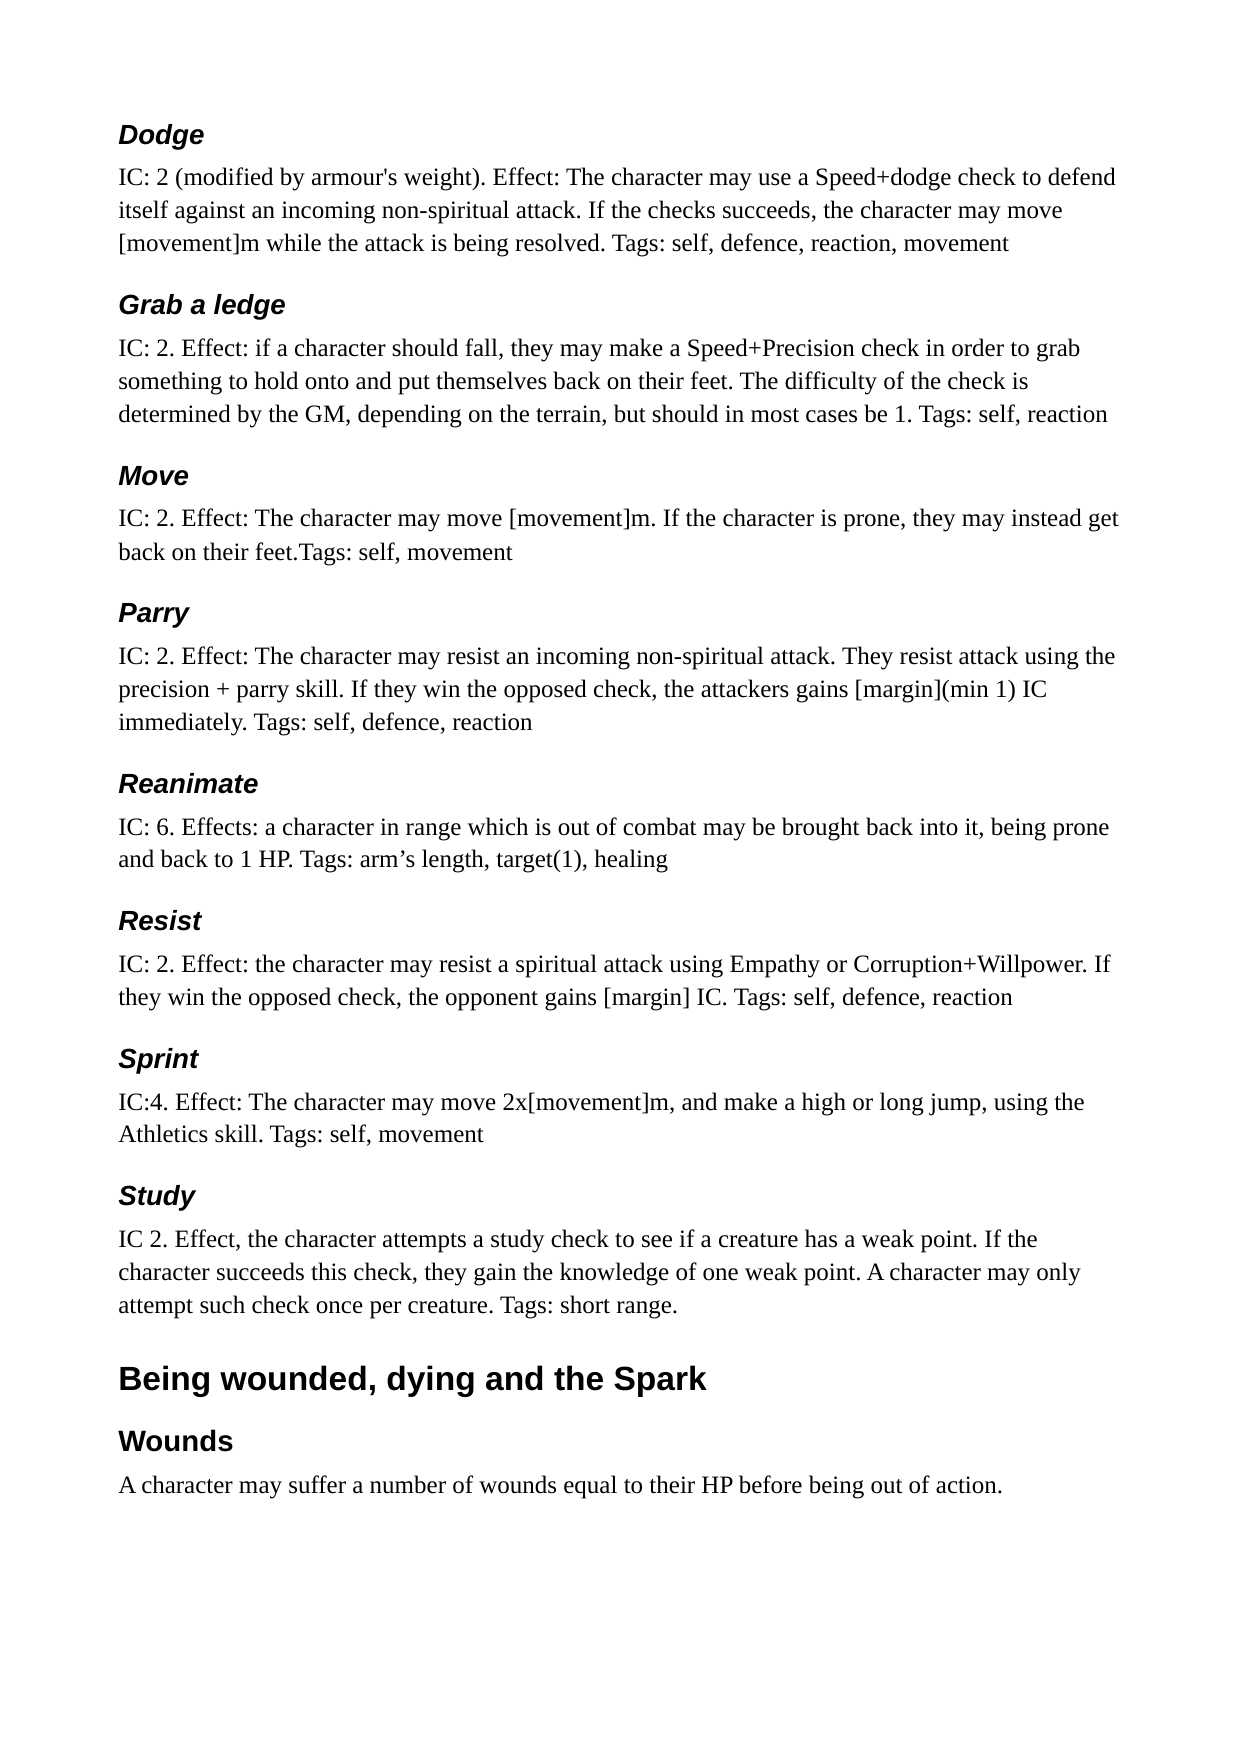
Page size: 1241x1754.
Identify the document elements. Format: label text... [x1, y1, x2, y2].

subtitle Being wounded, dying and the Spark [118, 1358, 1122, 1397]
text IC: 2 (modified by armour's weight). Effect: The character may use a Speed+dodge check to defend itself against an incoming non-spiritual attack. If the checks succeeds, the character may move [movement]m while the attack is being resolved. Tags: self, defence, reaction, movement [118, 162, 1122, 257]
text IC: 2. Effect: if a character should fall, they may make a Speed+Precision check in order to grab something to hold onto and put themselves back on their feet. The difficulty of the check is determined by the GM, depending on the terrain, but should in most cases be 1. Tags: self, reaction [118, 333, 1122, 428]
subtitle Grab a ledge [118, 289, 1122, 321]
text IC: 2. Effect: the character may resist a spiritual attack using Empathy or Corruption+Willpower. If they win the opposed check, the opponent gains [margin] IC. Tags: self, defence, reaction [118, 949, 1122, 1011]
subtitle Reanimate [118, 767, 1122, 799]
subtitle Parry [118, 597, 1122, 628]
text A character may suffer a number of wounds equal to their HP before being out of action. [118, 1471, 1122, 1499]
subtitle Dodge [118, 118, 1122, 150]
text IC: 2. Effect: The character may move [movement]m. If the character is prone, they may instead get back on their feet.Tags: self, movement [118, 503, 1122, 565]
subtitle Resist [118, 905, 1122, 937]
text IC: 6. Effects: a character in range which is out of combat may be brought back into it, being prone and back to 1 HP. Tags: arm’s length, target(1), healing [118, 812, 1122, 873]
text IC: 2. Effect: The character may resist an incoming non-spiritual attack. They resist attack using the precision + parry skill. If they win the opposed check, the attackers gains [margin](min 1) IC immediately. Tags: self, defence, reaction [118, 641, 1122, 736]
subtitle Wounds [118, 1424, 1122, 1458]
subtitle Study [118, 1180, 1122, 1212]
subtitle Sprint [118, 1042, 1122, 1074]
text IC 2. Effect, the character attempts a study check to see if a creature has a weak point. If the character succeeds this check, they gain the knowledge of one weak point. A character may only attempt such check once per creature. Tags: short range. [118, 1224, 1122, 1319]
subtitle Move [118, 459, 1122, 491]
text IC:4. Effect: The character may move 2x[movement]m, and make a high or long jump, using the Athletics skill. Tags: self, movement [118, 1087, 1122, 1148]
